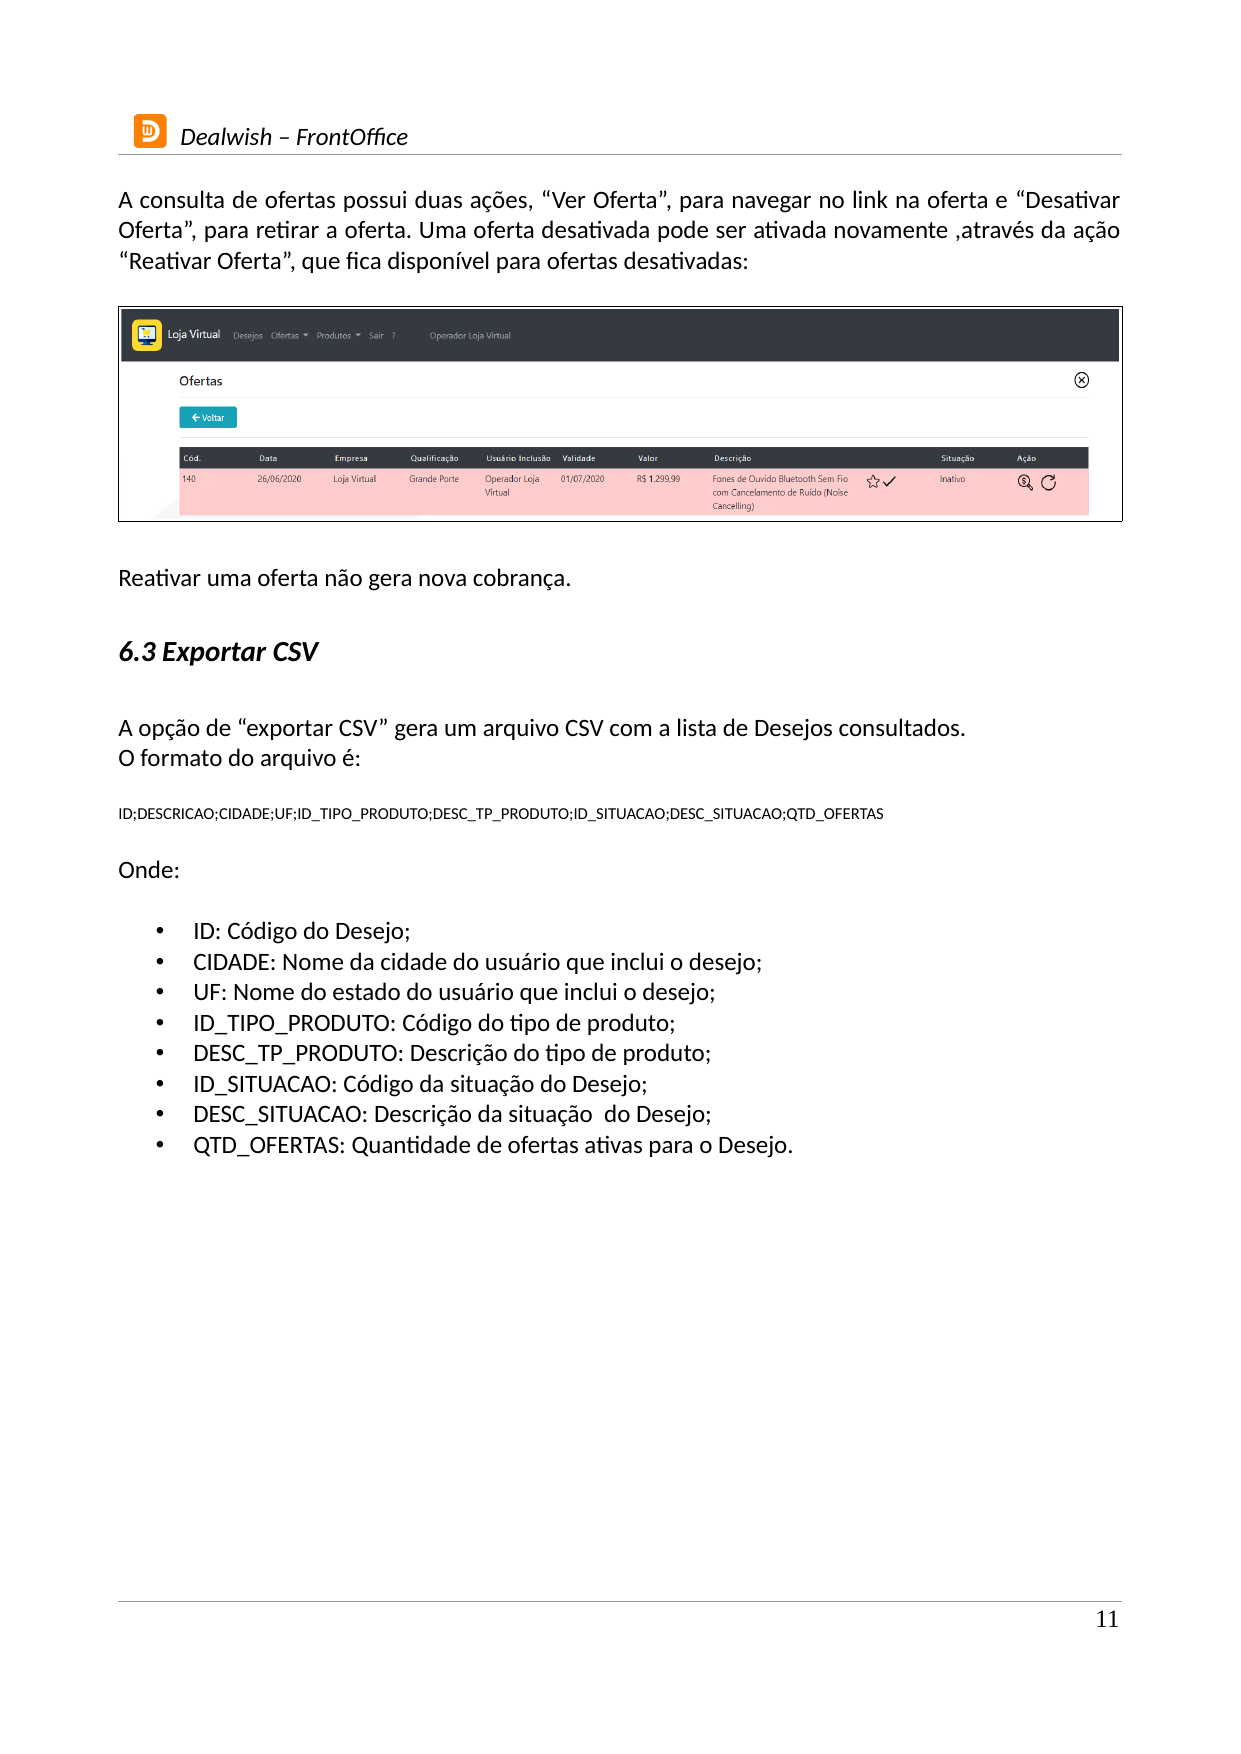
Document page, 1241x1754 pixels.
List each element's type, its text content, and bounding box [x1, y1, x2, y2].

list ID_TIPO_PRODUTO: Código do tipo de produto; [156, 1007, 1122, 1038]
text ID;DESCRICAO;CIDADE;UF;ID_TIPO_PRODUTO;DESC_TP_PRODUTO;ID_SITUACAO;DESC_SITUACAO;QTD_OFERTAS [118, 804, 1122, 824]
list UF: Nome do estado do usuário que inclui o desejo; [156, 977, 1122, 1007]
list DESC_SITUACAO: Descrição da situação do Desejo; [156, 1099, 1122, 1129]
picture [133, 114, 167, 148]
list CIDADE: Nome da cidade do usuário que inclui o desejo; [156, 946, 1122, 977]
subtitle 6.3 Exportar CSV [118, 633, 1122, 669]
list DESC_TP_PRODUTO: Descrição do tipo de produto; [156, 1038, 1122, 1068]
text Reativar uma oferta não gera nova cobrança. [118, 562, 1122, 592]
list QTD_OFERTAS: Quantidade de ofertas ativas para o Desejo. [156, 1129, 1122, 1160]
text A consulta de ofertas possui duas ações, “Ver Oferta”, para navegar no link na oferta e “Desativar Oferta”, para retirar a oferta. Uma oferta desativada pode ser ativada novamente ,através da ação “Reativar Oferta”, que fica disponível para ofertas desativadas: [118, 184, 1122, 276]
text O formato do arquivo é: [118, 743, 1122, 773]
text Onde: [118, 854, 1122, 885]
list ID_SITUACAO: Código da situação do Desejo; [156, 1068, 1122, 1099]
picture [121, 309, 1119, 519]
text A opção de “exportar CSV” gera um arquivo CSV com a lista de Desejos consultados. [118, 712, 1122, 743]
list ID: Código do Desejo; [156, 916, 1122, 946]
